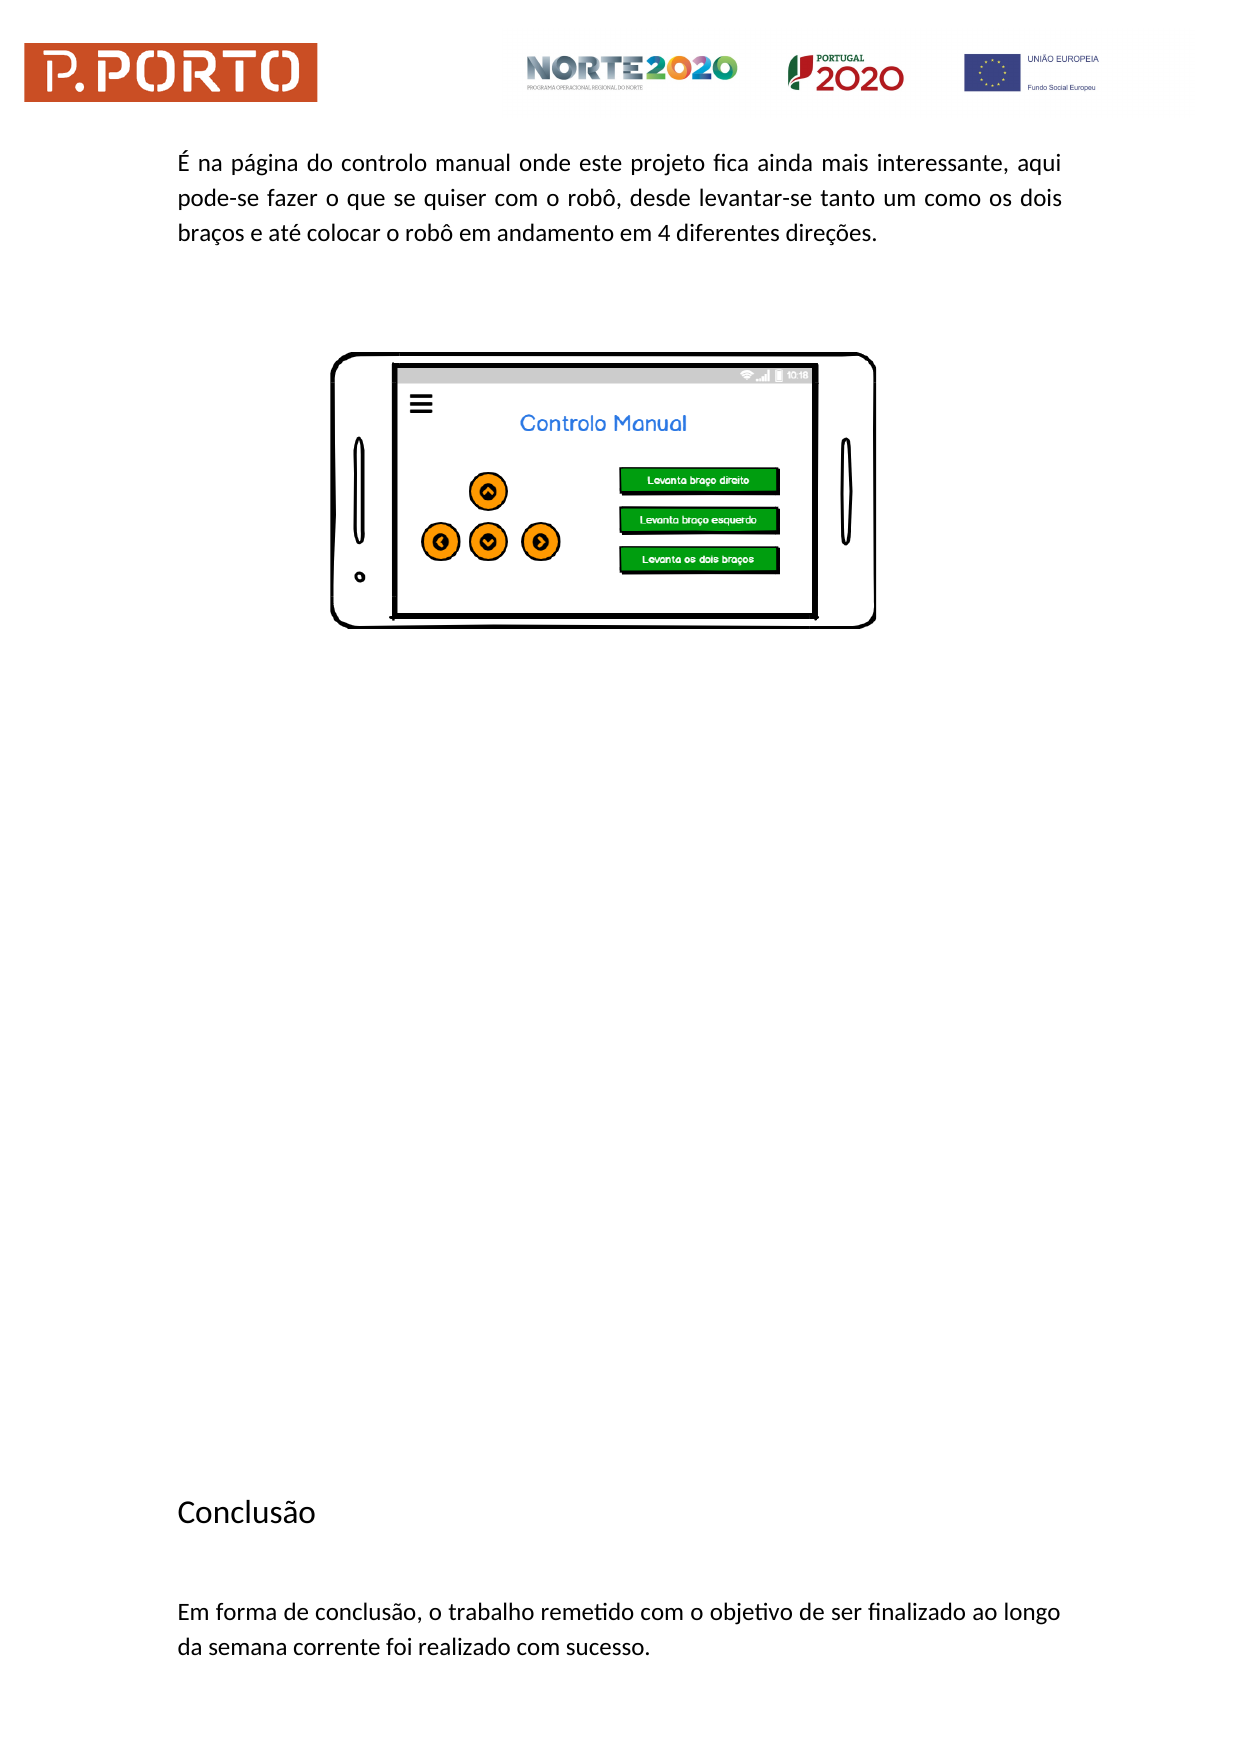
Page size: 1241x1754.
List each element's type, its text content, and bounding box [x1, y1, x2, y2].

text É na página do controlo manual onde este projeto fica ainda mais interessante, aqui pode-se fazer o que se quiser com o robô, desde levantar-se tanto um como os dois braços e até colocar o robô em andamento em 4 diferentes direções. [177, 148, 1063, 248]
text Conclusão [177, 1491, 1063, 1532]
text Em forma de conclusão, o trabalho remetido com o objetivo de ser finalizado ao longo da semana corrente foi realizado com sucesso. [177, 1596, 1063, 1661]
